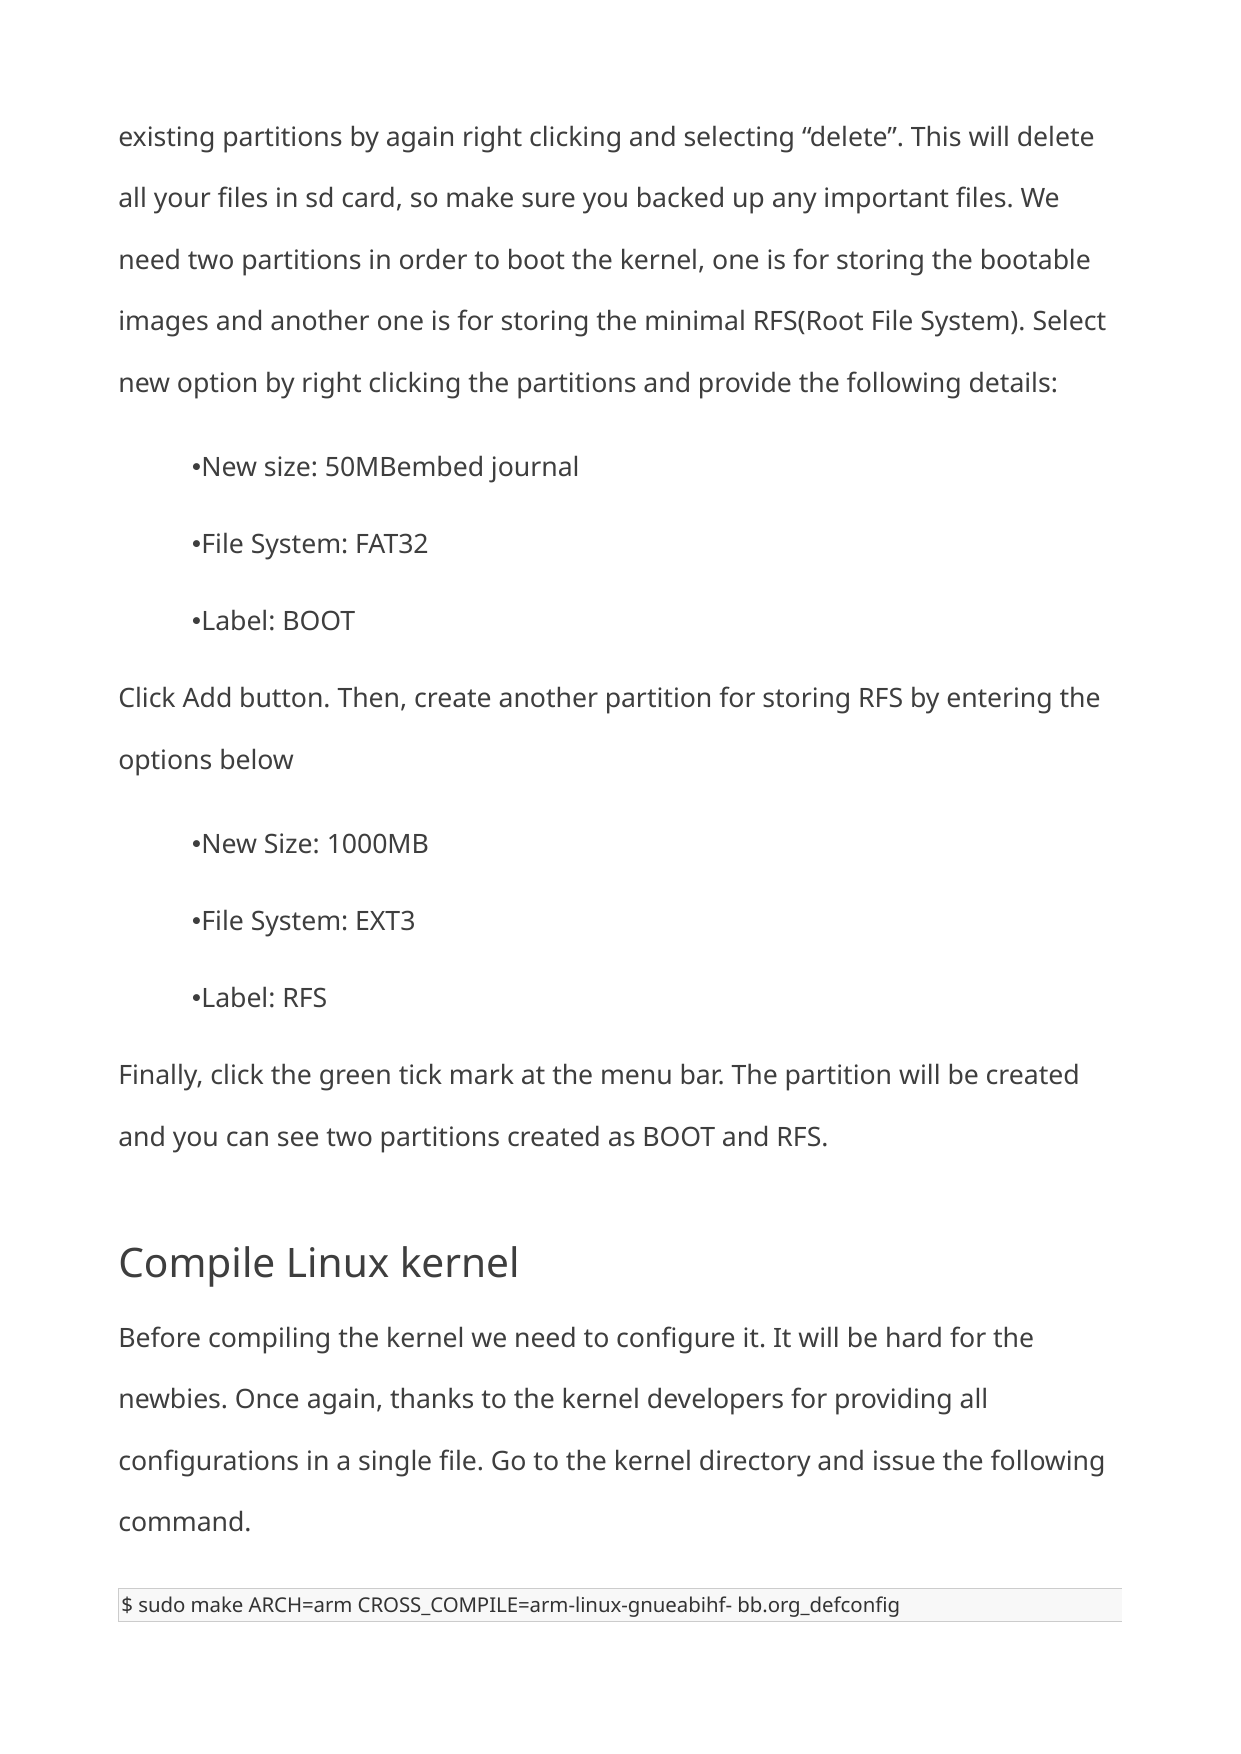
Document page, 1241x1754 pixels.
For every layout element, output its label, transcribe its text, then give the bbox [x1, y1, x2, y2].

text Finally, click the green tick mark at the menu bar. The partition will be created and you can see two partitions created as BOOT and RFS. [118, 1056, 1122, 1154]
text Before compiling the kernel we need to configure it. It will be hard for the newbies. Once again, thanks to the kernel developers for providing all configurations in a single file. Go to the kernel directory and issue the following command. [118, 1319, 1122, 1539]
list New Size: 1000MB [118, 825, 1122, 862]
list File System: FAT32 [118, 525, 1122, 561]
list Label: BOOT [118, 602, 1122, 638]
list File System: EXT3 [118, 902, 1122, 938]
list New size: 50MBembed journal [118, 448, 1122, 484]
list Label: RFS [118, 979, 1122, 1016]
text Click Add button. Then, create another partition for storing RFS by entering the options below [118, 679, 1122, 777]
subtitle Compile Linux kernel [118, 1234, 1122, 1289]
text existing partitions by again right clicking and selecting “delete”. This will delete all your files in sd card, so make sure you backed up any important files. We need two partitions in order to boot the kernel, one is for storing the bootable images and another one is for storing the minimal RFS(Root File System). Select new option by right clicking the partitions and provide the following details: [118, 118, 1122, 400]
text $ sudo make ARCH=arm CROSS_COMPILE=arm-linux-gnueabihf- bb.org_defconfig [119, 1589, 1122, 1621]
